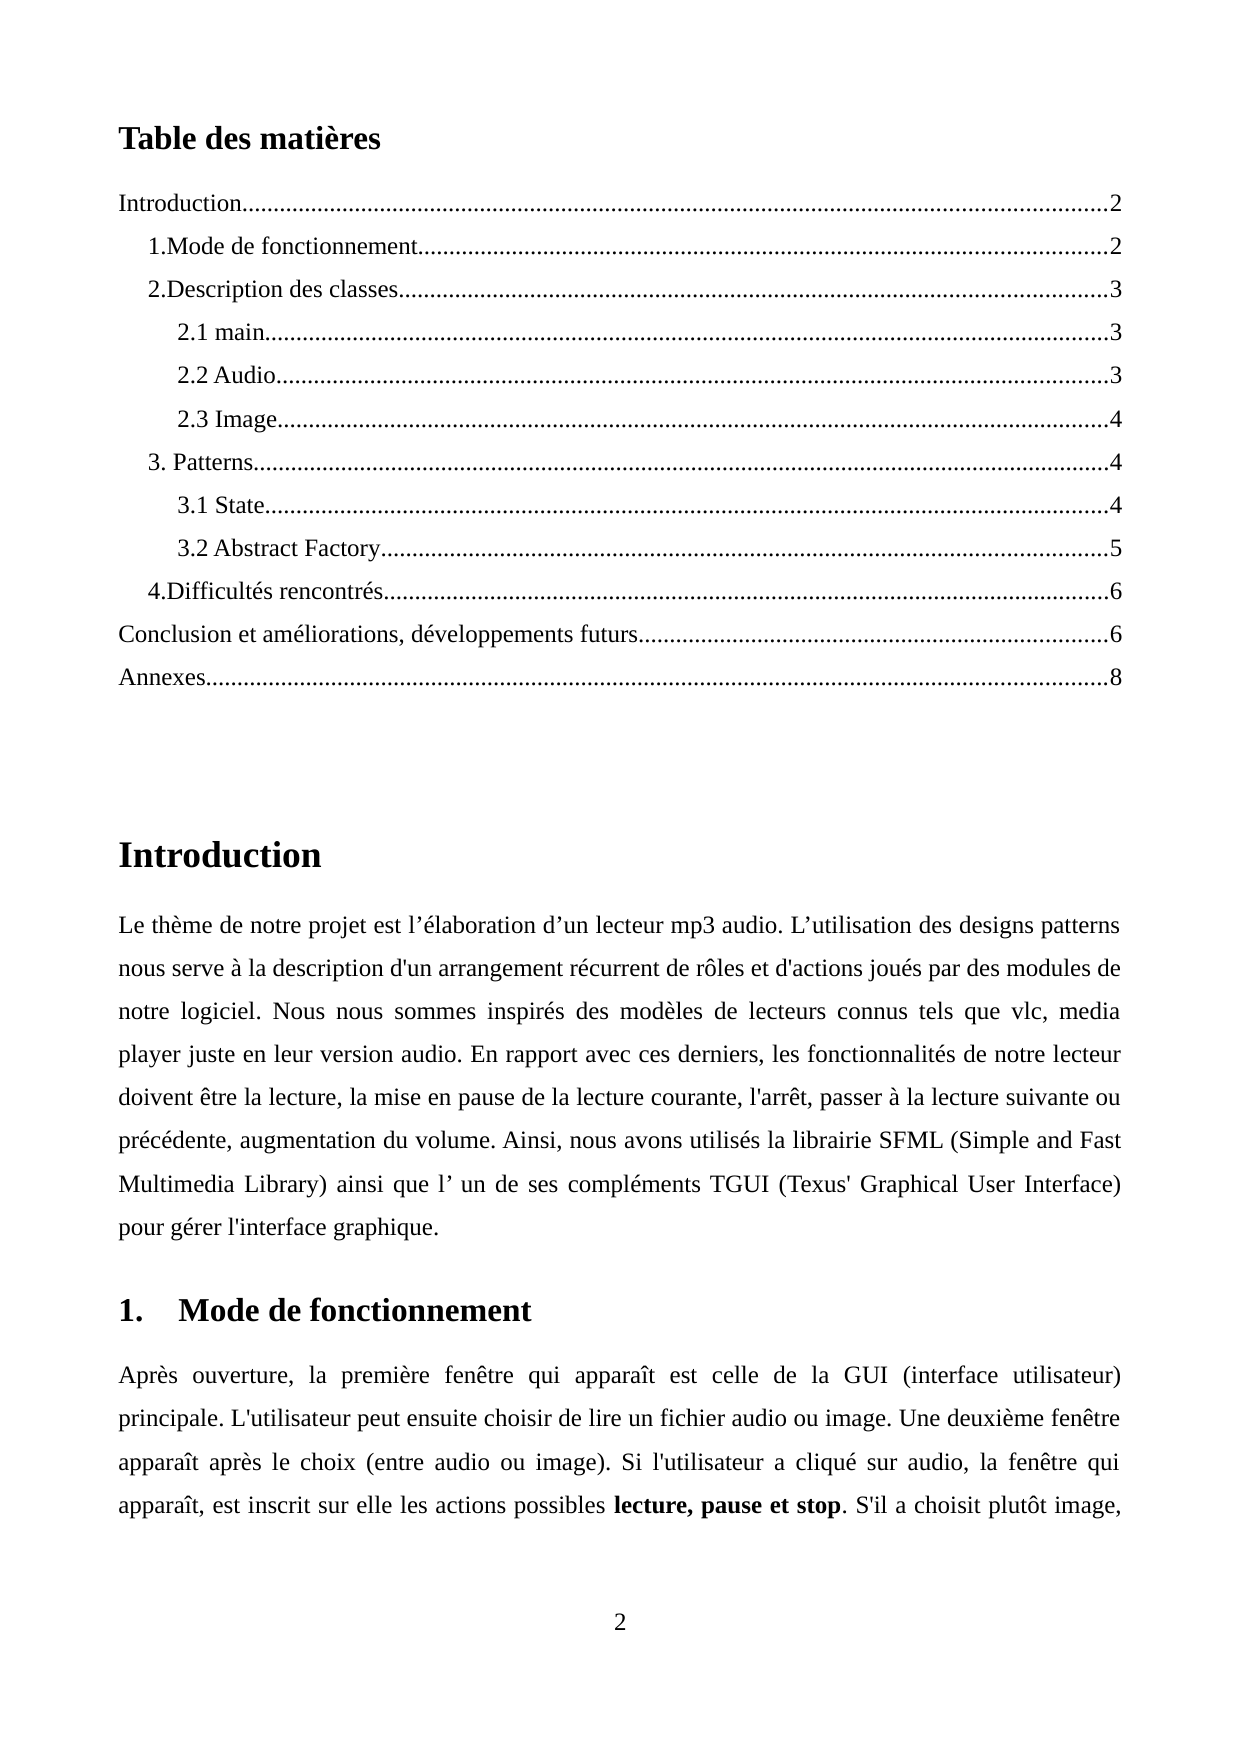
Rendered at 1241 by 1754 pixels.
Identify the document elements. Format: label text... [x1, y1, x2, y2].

text 2.3 Image 4 [177, 404, 1122, 432]
text 4.Difficultés rencontrés 6 [148, 576, 1122, 605]
text Après ouverture, la première fenêtre qui apparaît est celle de la GUI (interface utilisateur) principale. L'utilisateur peut ensuite choisir de lire un fichier audio ou image. Une deuxième fenêtre apparaît après le choix (entre audio ou image). Si l'utilisateur a cliqué sur audio, la fenêtre qui apparaît, est inscrit sur elle les actions possibles lecture, pause et stop. S'il a choisit plutôt image, [118, 1360, 1122, 1518]
subtitle Introduction [118, 833, 1122, 876]
text Annexes 8 [118, 662, 1122, 691]
text 3. Patterns 4 [148, 447, 1122, 476]
text 3.1 State 4 [177, 490, 1122, 519]
text 1.Mode de fonctionnement 2 [148, 231, 1122, 260]
text 2.Description des classes 3 [148, 274, 1122, 303]
text Conclusion et améliorations, développements futurs 6 [118, 619, 1122, 648]
text Introduction 2 [118, 188, 1122, 217]
text 3.2 Abstract Factory 5 [177, 533, 1122, 562]
text 2.1 main 3 [177, 317, 1122, 346]
subtitle Table des matières [118, 118, 1122, 156]
subtitle Mode de fonctionnement [118, 1290, 1122, 1329]
text 2.2 Audio 3 [177, 361, 1122, 389]
text Le thème de notre projet est l’élaboration d’un lecteur mp3 audio. L’utilisation des designs patterns nous serve à la description d'un arrangement récurrent de rôles et d'actions joués par des modules de notre logiciel. Nous nous sommes inspirés des modèles de lecteurs connus tels que vlc, media player juste en leur version audio. En rapport avec ces derniers, les fonctionnalités de notre lecteur doivent être la lecture, la mise en pause de la lecture courante, l'arrêt, passer à la lecture suivante ou précédente, augmentation du volume. Ainsi, nous avons utilisés la librairie SFML (Simple and Fast Multimedia Library) ainsi que l’ un de ses compléments TGUI (Texus' Graphical User Interface) pour gérer l'interface graphique. [118, 910, 1122, 1241]
